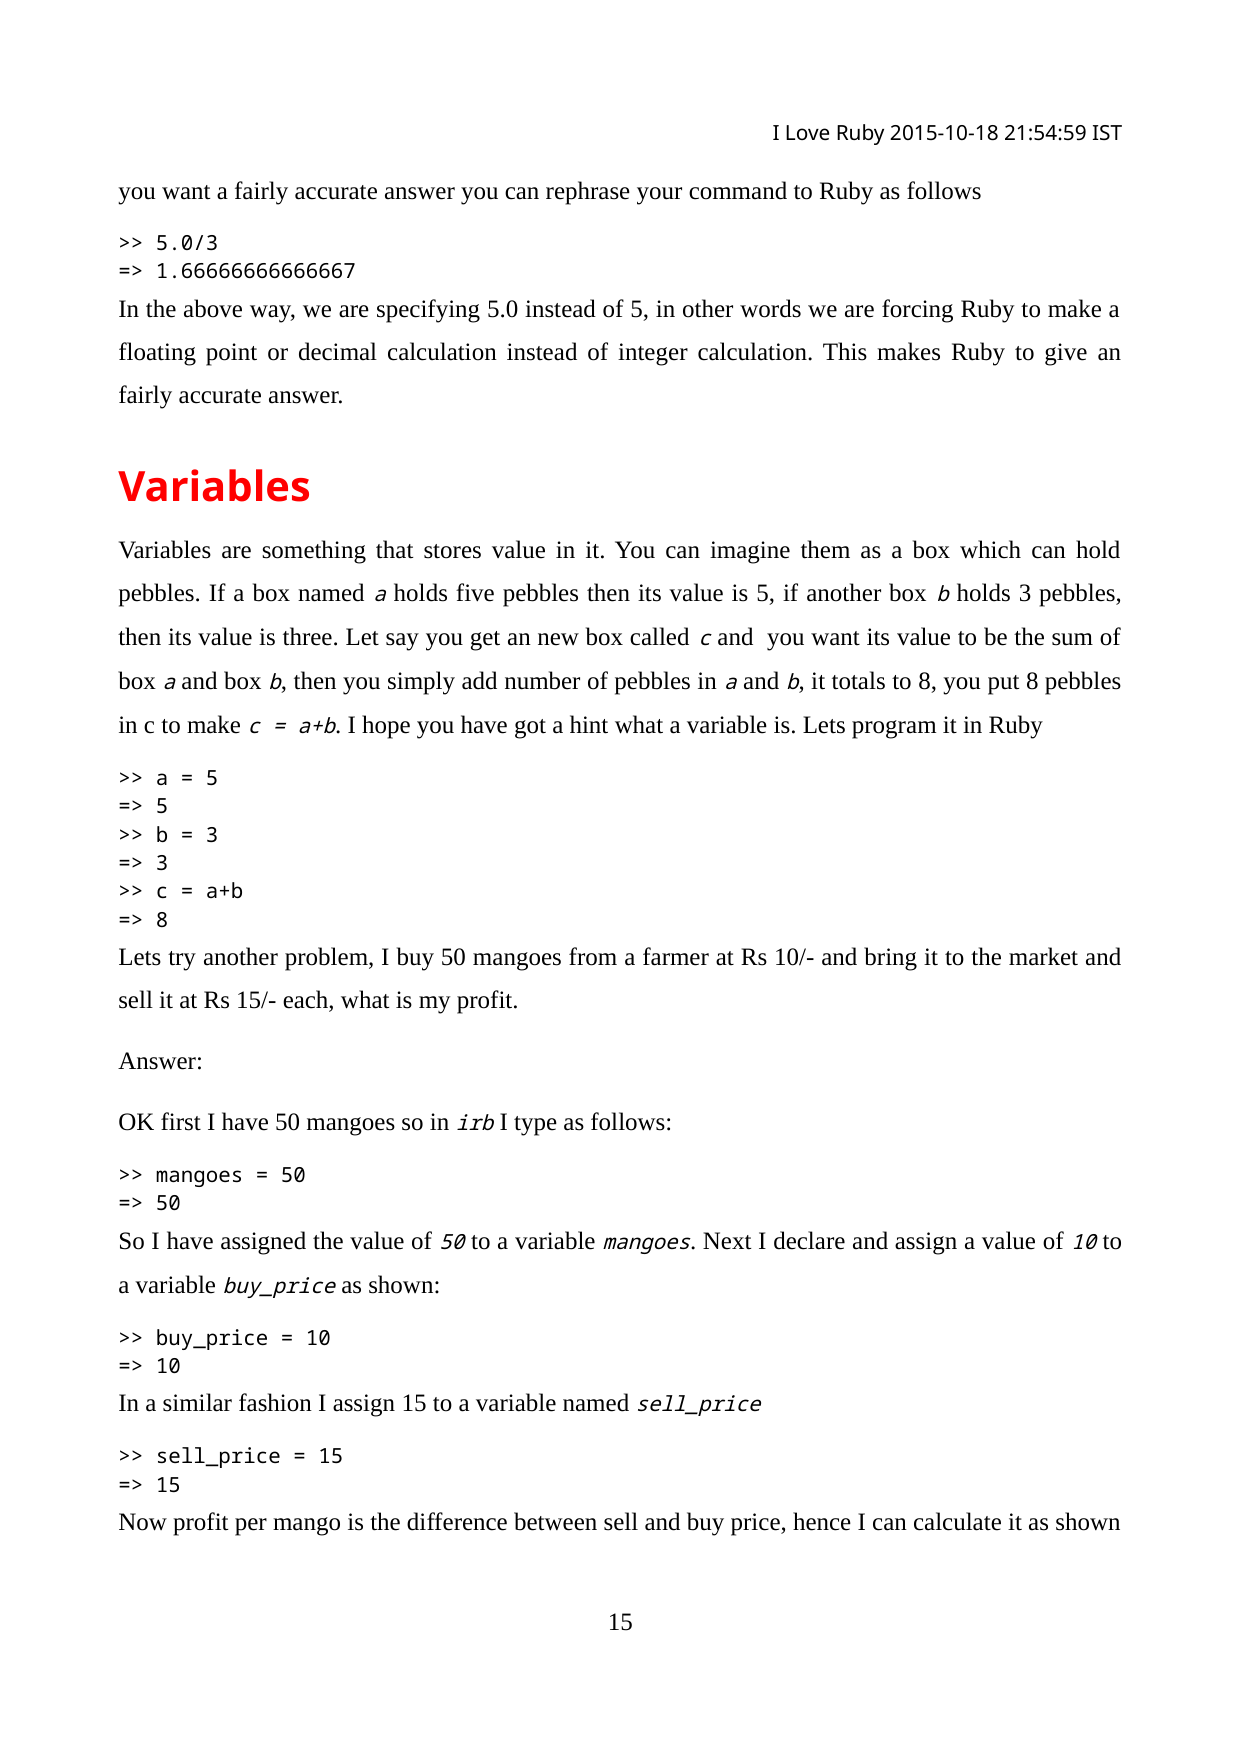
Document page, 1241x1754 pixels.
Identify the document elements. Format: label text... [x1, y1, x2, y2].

text Lets try another problem, I buy 50 mangoes from a farmer at Rs 10/- and bring it to the market and sell it at Rs 15/- each, what is my profit. [118, 942, 1122, 1014]
text In a similar fashion I assign 15 to a variable named sell_price [118, 1388, 1122, 1418]
text Now profit per mango is the difference between sell and buy price, hence I can calculate it as shown [118, 1507, 1122, 1536]
text So I have assigned the value of 50 to a variable mangoes. Next I declare and assign a value of 10 to a variable buy_price as shown: [118, 1226, 1122, 1299]
text >> c = a+b [118, 877, 1122, 905]
text In the above way, we are specifying 5.0 instead of 5, in other words we are forcing Ruby to make a floating point or decimal calculation instead of integer calculation. This makes Ruby to give an fairly accurate answer. [118, 294, 1122, 409]
text >> 5.0/3 [118, 228, 1122, 256]
text OK first I have 50 mangoes so in irb I type as follows: [118, 1107, 1122, 1137]
text >> buy_price = 10 [118, 1323, 1122, 1351]
text => 50 [118, 1188, 1122, 1217]
text >> mangoes = 50 [118, 1160, 1122, 1188]
text >> sell_price = 15 [118, 1441, 1122, 1470]
text => 5 [118, 791, 1122, 820]
text => 3 [118, 848, 1122, 877]
text Variables are something that stores value in it. You can imagine them as a box which can hold pebbles. If a box named a holds five pebbles then its value is 5, if another box b holds 3 pebbles, then its value is three. Let say you get an new box called c and you want its value to be the sum of box a and box b, then you simply add number of pebbles in a and b, it totals to 8, you put 8 pebbles in c to make c = a+b. I hope you have got a hint what a variable is. Lets program it in Ruby [118, 535, 1122, 739]
text Answer: [118, 1046, 1122, 1075]
text you want a fairly accurate answer you can rephrase your command to Ruby as follows [118, 176, 1122, 205]
text >> a = 5 [118, 763, 1122, 791]
text => 10 [118, 1351, 1122, 1379]
subtitle Variables [118, 457, 1122, 514]
text => 1.66666666666667 [118, 256, 1122, 285]
text => 15 [118, 1470, 1122, 1498]
text >> b = 3 [118, 820, 1122, 848]
text => 8 [118, 905, 1122, 933]
